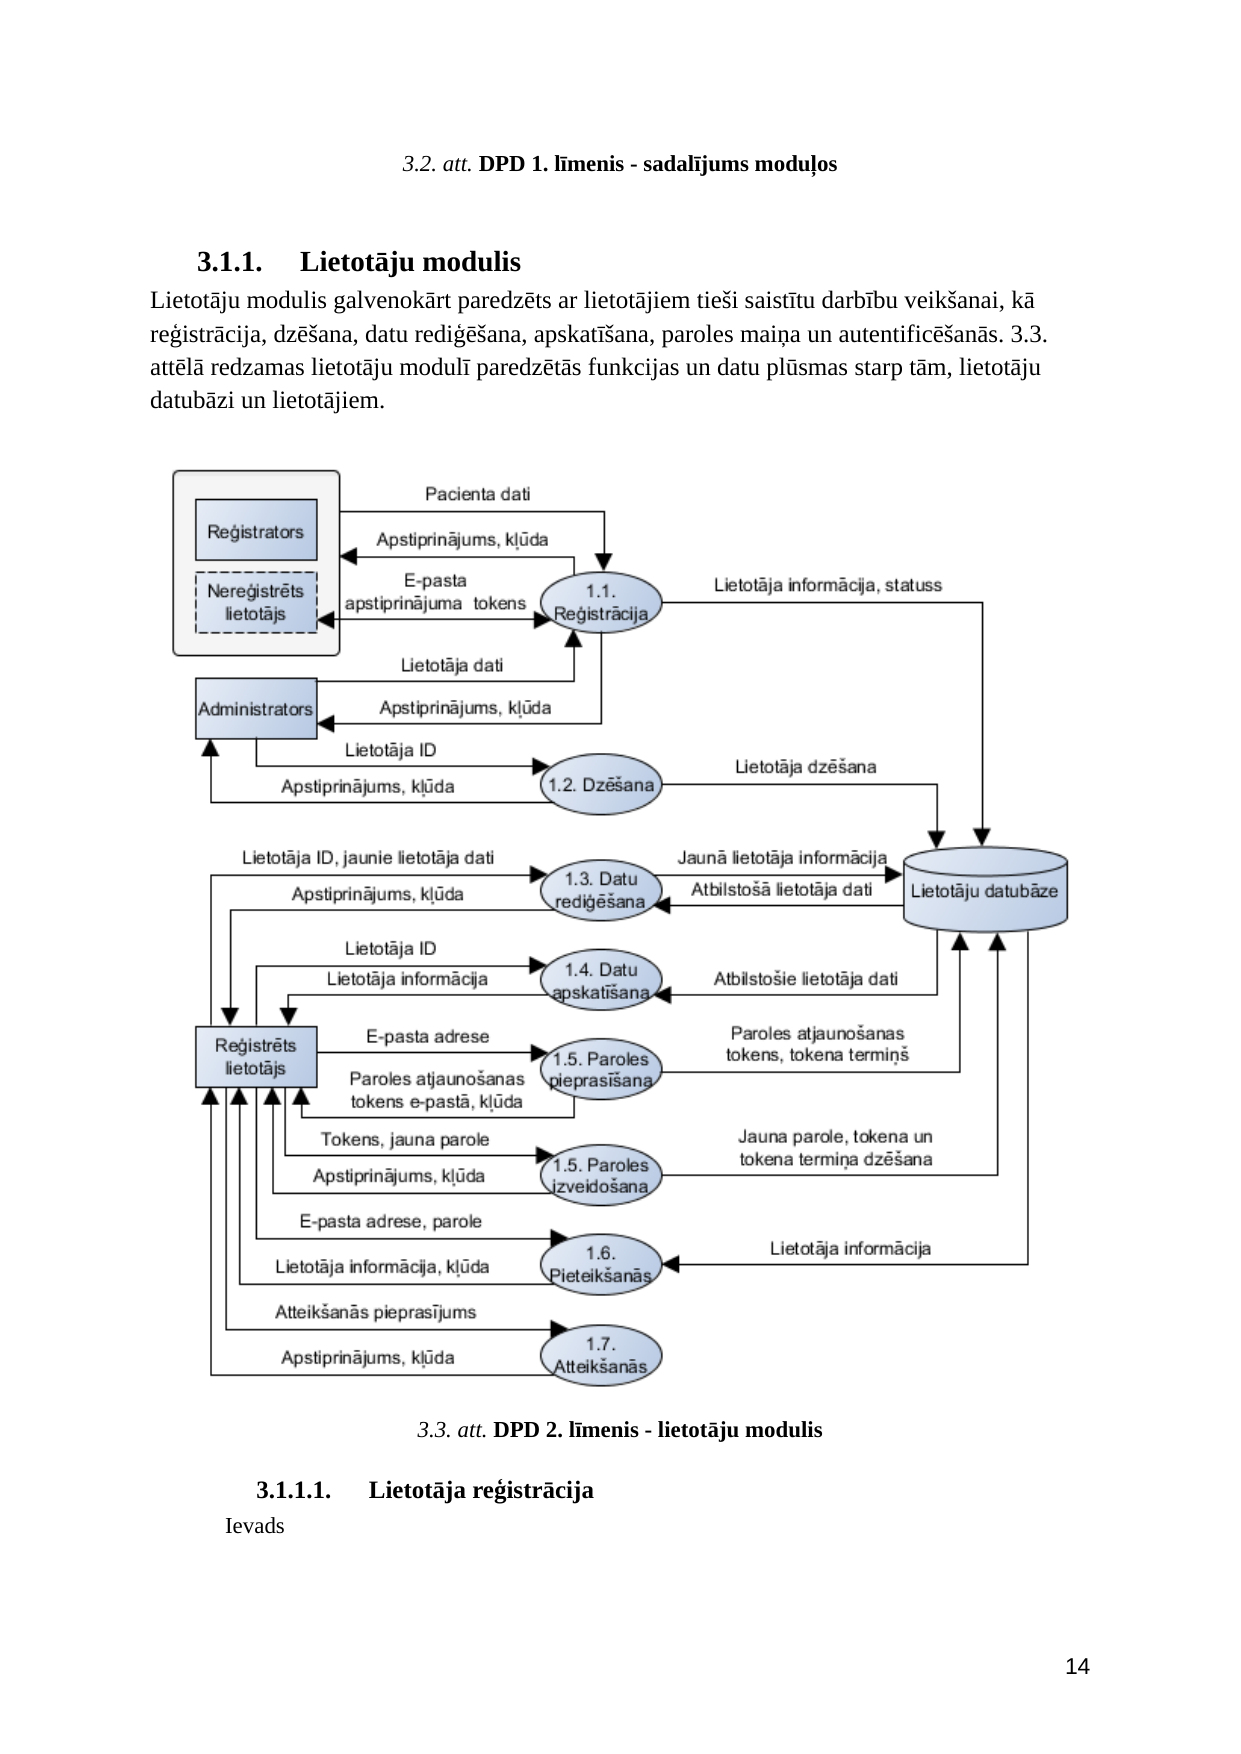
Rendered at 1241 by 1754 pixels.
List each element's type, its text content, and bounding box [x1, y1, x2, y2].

text 3.2. att. DPD 1. līmenis - sadalījums moduļos [150, 150, 1090, 176]
text 3.3. att. DPD 2. līmenis - lietotāju modulis [150, 1416, 1090, 1442]
picture [150, 446, 1091, 1408]
subtitle Lietotāja reģistrācija [331, 1475, 1090, 1504]
text Ievads [225, 1512, 1090, 1538]
text Lietotāju modulis galvenokārt paredzēts ar lietotājiem tieši saistītu darbību veikšanai, kā reģistrācija, dzēšana, datu rediģēšana, apskatīšana, paroles maiņa un autentificēšanās. 3.3. attēlā redzamas lietotāju modulī paredzētās funkcijas un datu plūsmas starp tām, lietotāju datubāzi un lietotājiem. [150, 286, 1090, 413]
subtitle Lietotāju modulis [262, 244, 1090, 277]
